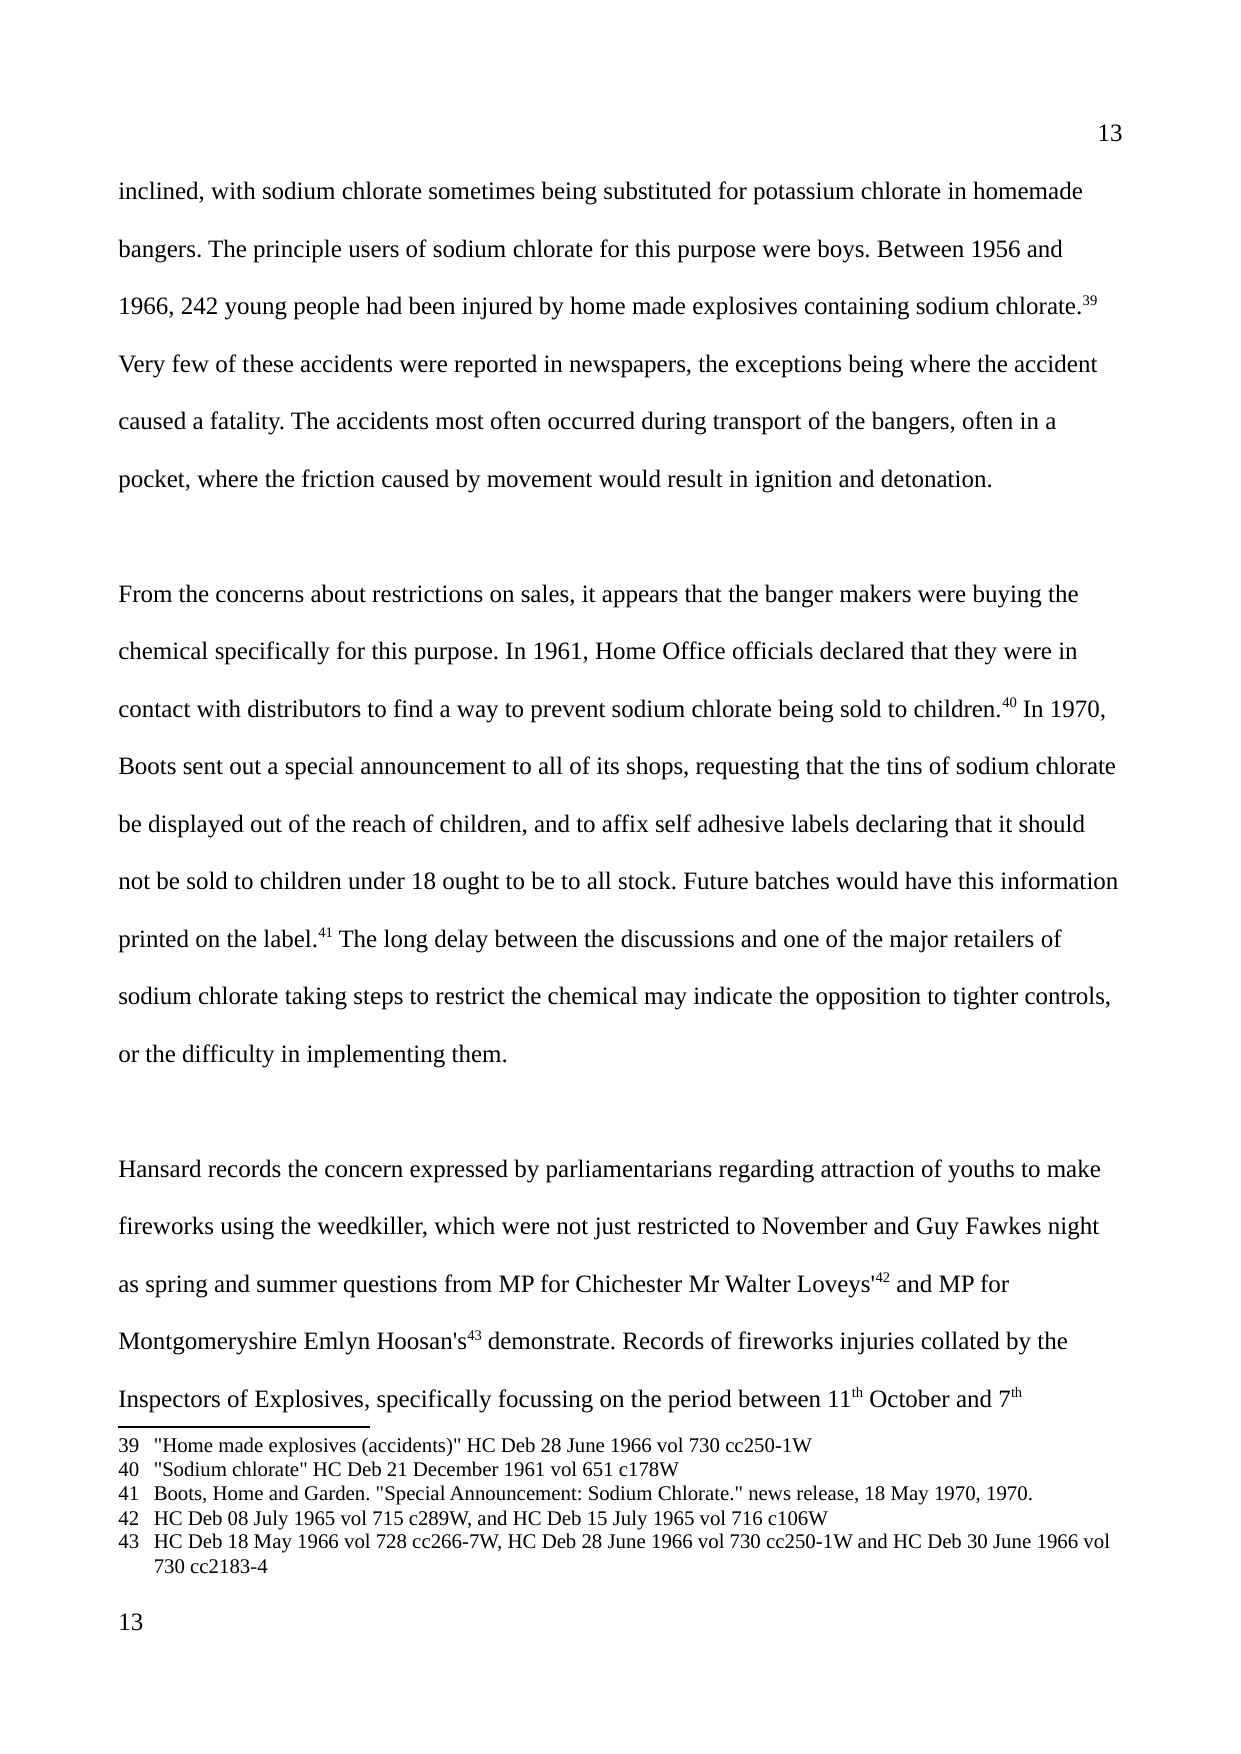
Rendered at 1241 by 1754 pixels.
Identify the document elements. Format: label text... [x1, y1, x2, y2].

text HC Deb 18 May 1966 vol 728 cc266-7W, HC Deb 28 June 1966 vol 730 cc250-1W and HC Deb 30 June 1966 vol 730 cc2183-4 [118, 1529, 1122, 1578]
text From the concerns about restrictions on sales, it appears that the banger makers were buying the chemical specifically for this purpose. In 1961, Home Office officials declared that they were in contact with distributors to find a way to prevent sodium chlorate being sold to children. In 1970, Boots sent out a special announcement to all of its shops, requesting that the tins of sodium chlorate be displayed out of the reach of children, and to affix self adhesive labels declaring that it should not be sold to children under 18 ought to be to all stock. Future batches would have this information printed on the label. The long delay between the discussions and one of the major retailers of sodium chlorate taking steps to restrict the chemical may indicate the opposition to tighter controls, or the difficulty in implementing them. [118, 579, 1122, 1068]
text Boots, Home and Garden. "Special Announcement: Sodium Chlorate." news release, 18 May 1970, 1970. [118, 1481, 1122, 1505]
text "Sodium chlorate" HC Deb 21 December 1961 vol 651 c178W [118, 1457, 1122, 1481]
text HC Deb 08 July 1965 vol 715 c289W, and HC Deb 15 July 1965 vol 716 c106W [118, 1505, 1122, 1529]
text Hansard records the concern expressed by parliamentarians regarding attraction of youths to make fireworks using the weedkiller, which were not just restricted to November and Guy Fawkes night as spring and summer questions from MP for Chichester Mr Walter Loveys' and MP for Montgomeryshire Emlyn Hoosan's demonstrate. Records of fireworks injuries collated by the Inspectors of Explosives, specifically focussing on the period between 11th October and 7th [118, 1154, 1122, 1413]
text inclined, with sodium chlorate sometimes being substituted for potassium chlorate in homemade bangers. The principle users of sodium chlorate for this purpose were boys. Between 1956 and 1966, 242 young people had been injured by home made explosives containing sodium chlorate. Very few of these accidents were reported in newspapers, the exceptions being where the accident caused a fatality. The accidents most often occurred during transport of the bangers, often in a pocket, where the friction caused by movement would result in ignition and detonation. [118, 176, 1122, 493]
text "Home made explosives (accidents)" HC Deb 28 June 1966 vol 730 cc250-1W [118, 1433, 1122, 1457]
